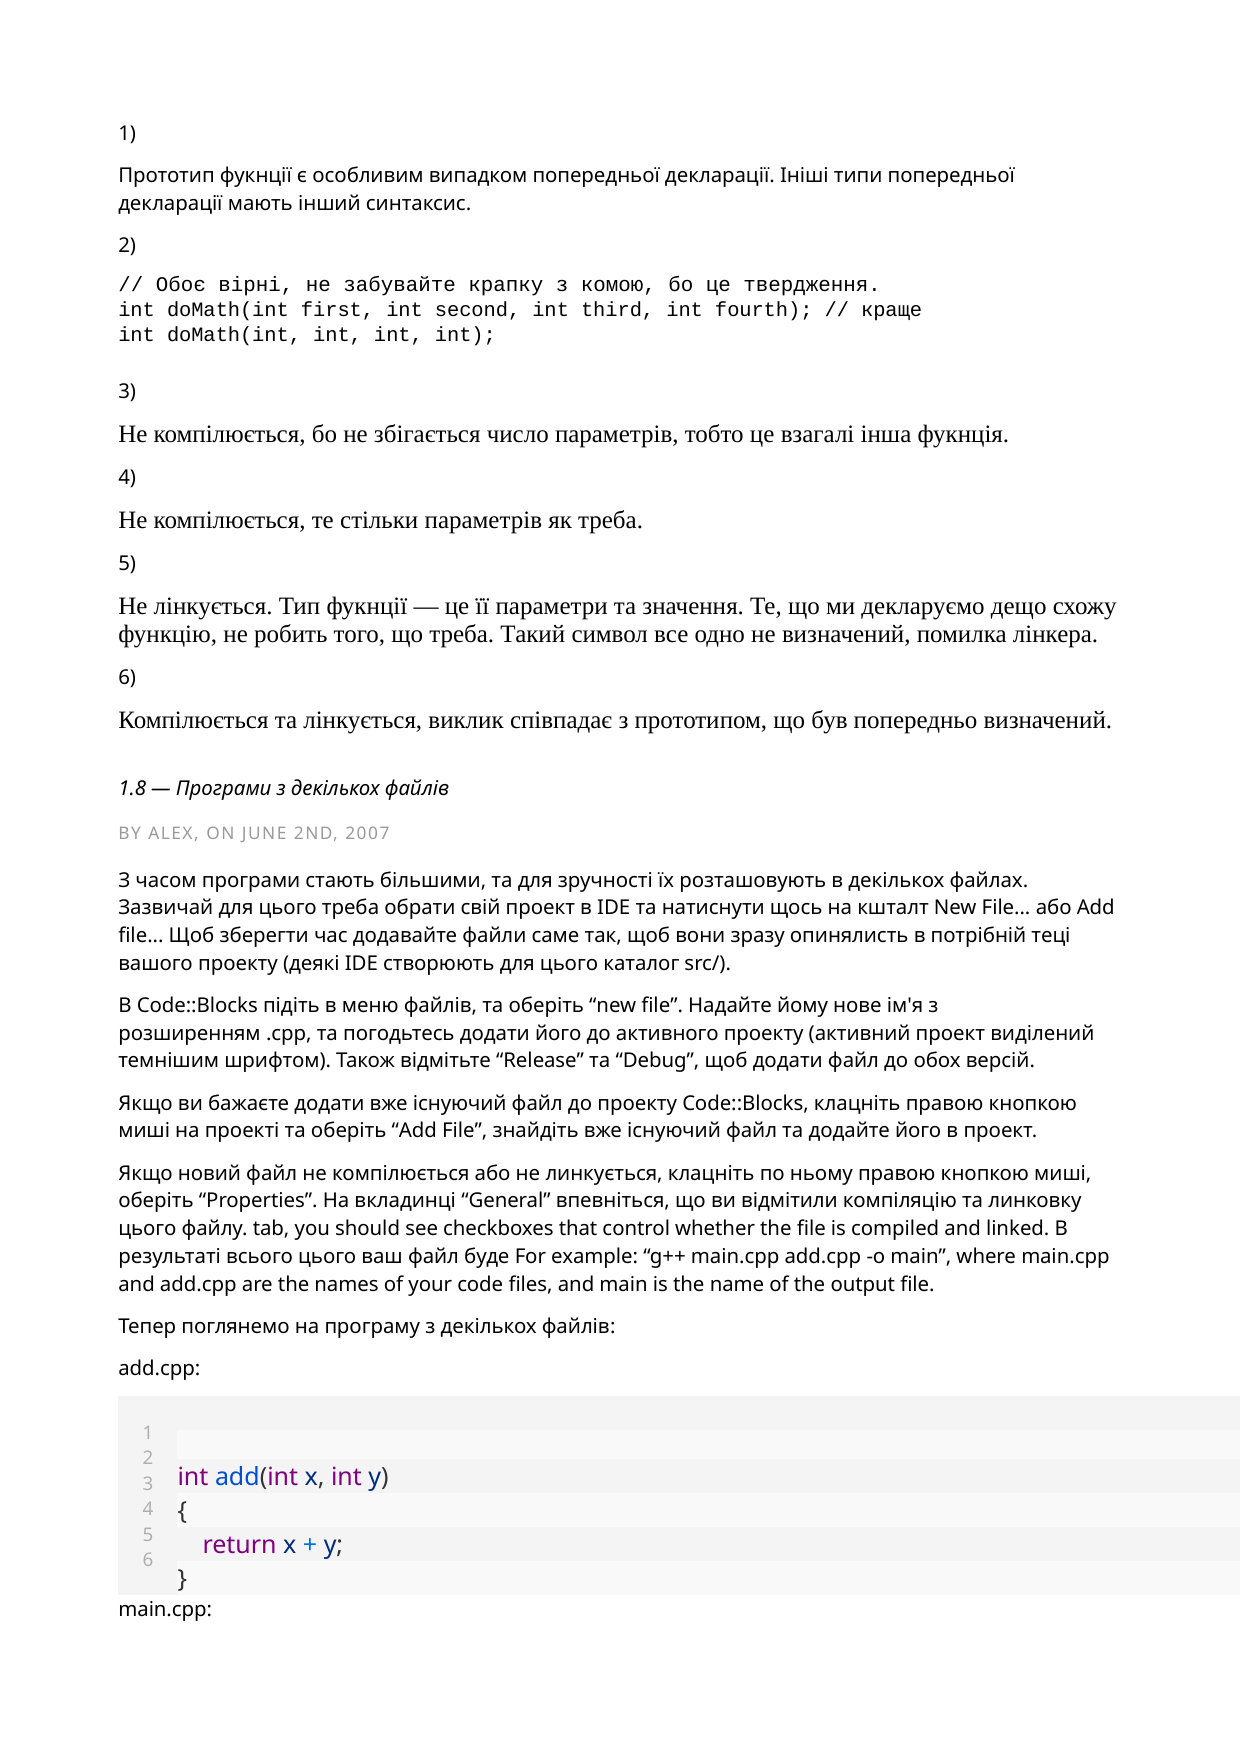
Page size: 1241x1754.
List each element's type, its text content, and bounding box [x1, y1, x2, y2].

text 2) [118, 230, 1122, 258]
table_header int add(int x, int y) { return x + y; } [177, 1459, 1240, 1493]
text Не компілюється, те стільки параметрів як треба. [118, 505, 1122, 534]
text // Обоє вірні, не забувайте крапку з комою, бо це твердження. [118, 273, 1122, 298]
text Не лінкується. Тип фукнції — це її параметри та значення. Те, що ми декларуємо дещо схожу функцію, не робить того, що треба. Такий символ все одно не визначений, помилка лінкера. [118, 591, 1122, 648]
text В Code::Blocks підіть в меню файлів, та оберіть “new file”. Надайте йому нове ім'я з розширенням .cpp, та погодьтесь додати його до активного проекту (активний проект виділений темнішим шрифтом). Також відмітьте “Release” та “Debug”, щоб додати файл до обох версій. [118, 991, 1122, 1074]
text 4) [118, 463, 1122, 491]
text int doMath(int, int, int, int); [118, 323, 1122, 348]
text main.cpp: [118, 1595, 1122, 1623]
table_header 1 2 3 4 5 6 [118, 1396, 177, 1595]
text 6) [118, 663, 1122, 691]
text 5) [118, 548, 1122, 576]
text Прототип фукнції є особливим випадком попередньої декларації. Ініші типи попередньої декларації мають інший синтаксис. [118, 160, 1122, 216]
text Компілюється та лінкується, виклик співпадає з прототипом, що був попередньо визначений. [118, 705, 1122, 734]
subtitle 1.8 — Програми з декількох файлів [118, 773, 1122, 801]
text Тепер поглянемо на програму з декількох файлів: [118, 1311, 1122, 1339]
text Не компілюється, бо не збігається число параметрів, тобто це взагалі інша фукнція. [118, 419, 1122, 448]
text Якщо новий файл не компілюється або не линкується, клацніть по ньому правою кнопкою миші, оберіть “Properties”. На вкладинці “General” впевніться, що ви відмітили компіляцію та линковку цього файлу. tab, you should see checkboxes that control whether the file is compiled and linked. В результаті всього цього ваш файл буде For example: “g++ main.cpp add.cpp -o main”, where main.cpp and add.cpp are the names of your code files, and main is the name of the output file. [118, 1158, 1122, 1297]
text Якщо ви бажаєте додати вже існуючий файл до проекту Code::Blocks, клацніть правою кнопкою миші на проекті та оберіть “Add File”, знайдіть вже існуючий файл та додайте його в проект. [118, 1088, 1122, 1144]
text 1) [118, 118, 1122, 146]
text add.cpp: [118, 1354, 1122, 1381]
text int doMath(int first, int second, int third, int fourth); // краще [118, 298, 1122, 323]
table_header int add(int x, int y) { return x + y; } [177, 1527, 1240, 1561]
table_header int add(int x, int y) { return x + y; } [177, 1396, 1240, 1430]
text BY ALEX, ON JUNE 2ND, 2007 [118, 821, 1122, 845]
text З часом програми стають більшими, та для зручності їх розташовують в декількох файлах. Зазвичай для цього треба обрати свій проект в IDE та натиснути щось на кшталт New File... або Add file... Щоб зберегти час додавайте файли саме так, щоб вони зразу опинялисть в потрібній теці вашого проекту (деякі IDE створюють для цього каталог src/). [118, 865, 1122, 976]
text 3) [118, 377, 1122, 405]
